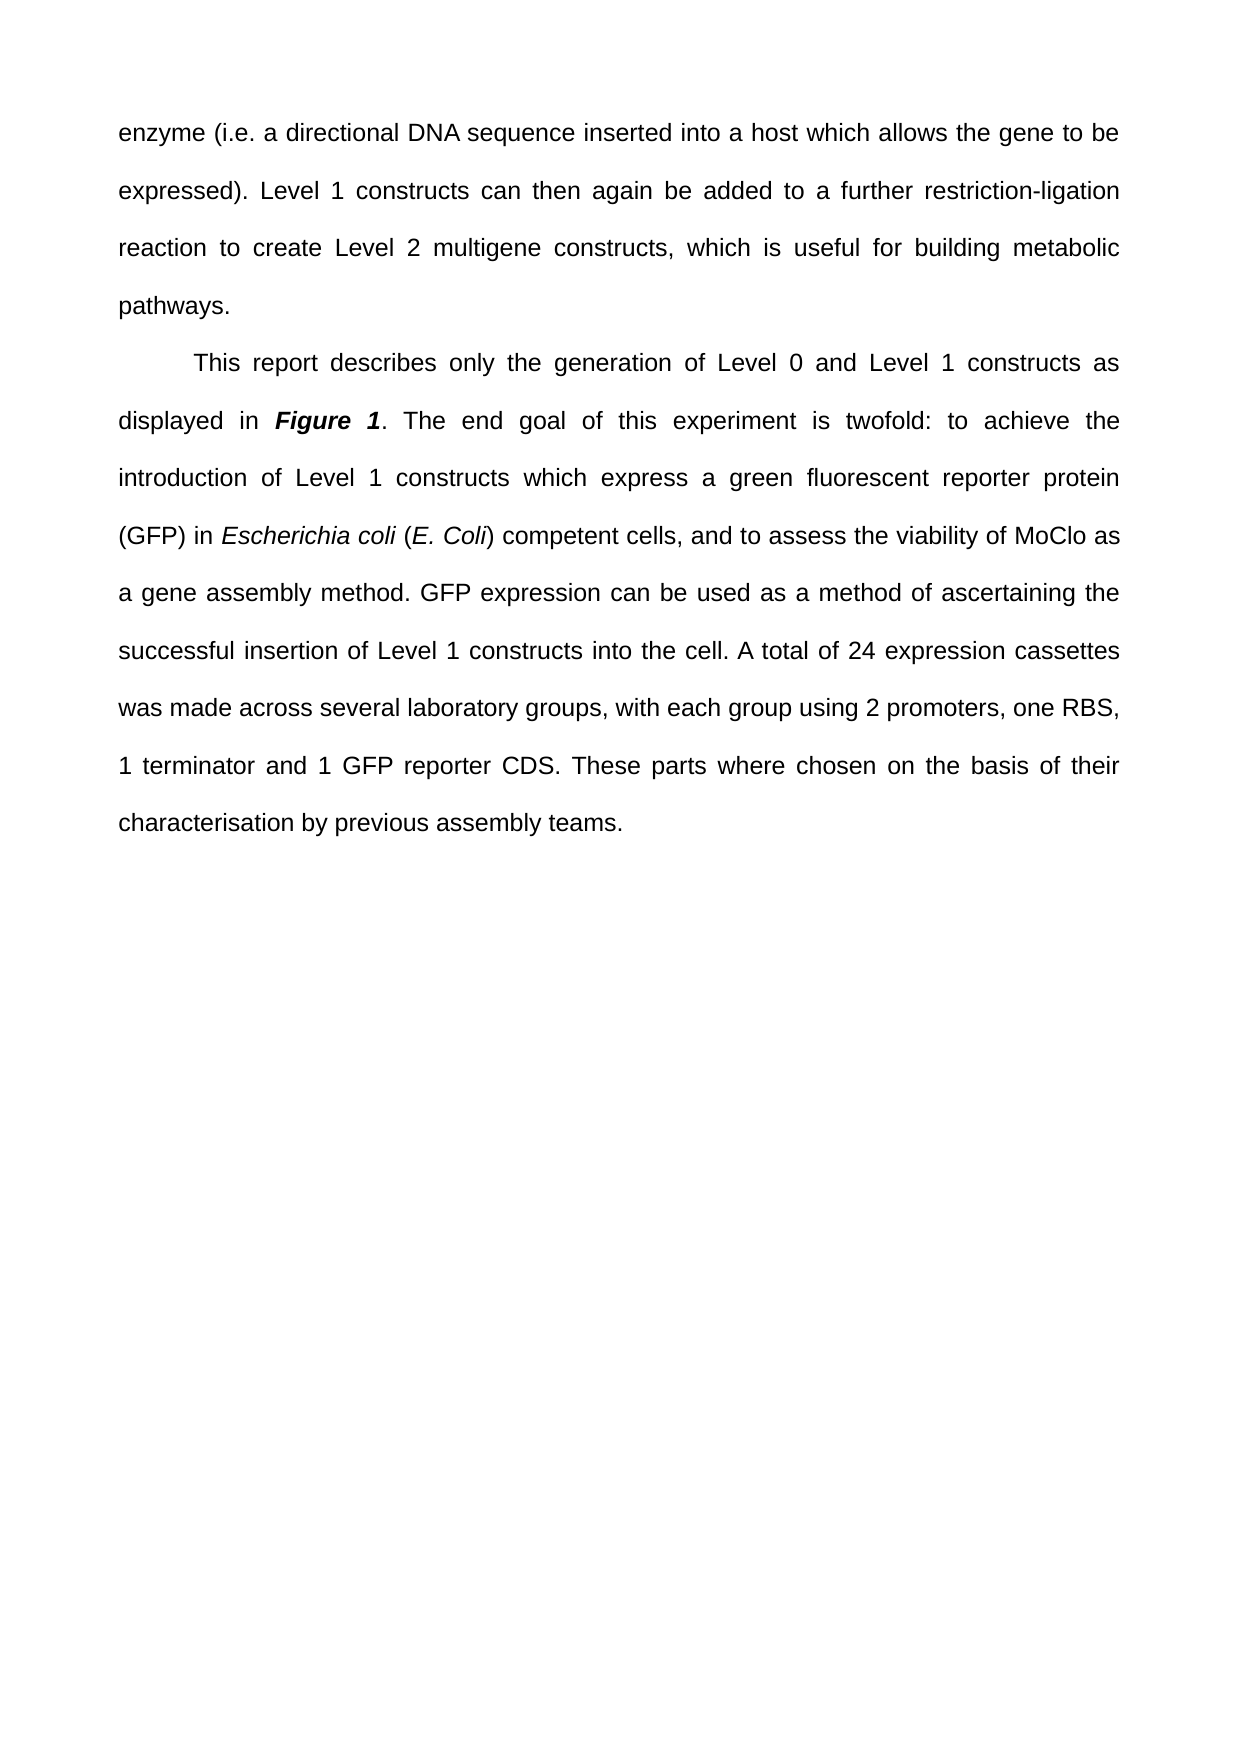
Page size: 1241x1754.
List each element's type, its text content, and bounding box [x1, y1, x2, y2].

text This report describes only the generation of Level 0 and Level 1 constructs as displayed in Figure 1. The end goal of this experiment is twofold: to achieve the introduction of Level 1 constructs which express a green fluorescent reporter protein (GFP) in Escherichia coli (E. Coli) competent cells, and to assess the viability of MoClo as a gene assembly method. GFP expression can be used as a method of ascertaining the successful insertion of Level 1 constructs into the cell. A total of 24 expression cassettes was made across several laboratory groups, with each group using 2 promoters, one RBS, 1 terminator and 1 GFP reporter CDS. These parts where chosen on the basis of their characterisation by previous assembly teams. [118, 348, 1122, 837]
text enzyme (i.e. a directional DNA sequence inserted into a host which allows the gene to be expressed). Level 1 constructs can then again be added to a further restriction-ligation reaction to create Level 2 multigene constructs, which is useful for building metabolic pathways. [118, 118, 1122, 319]
